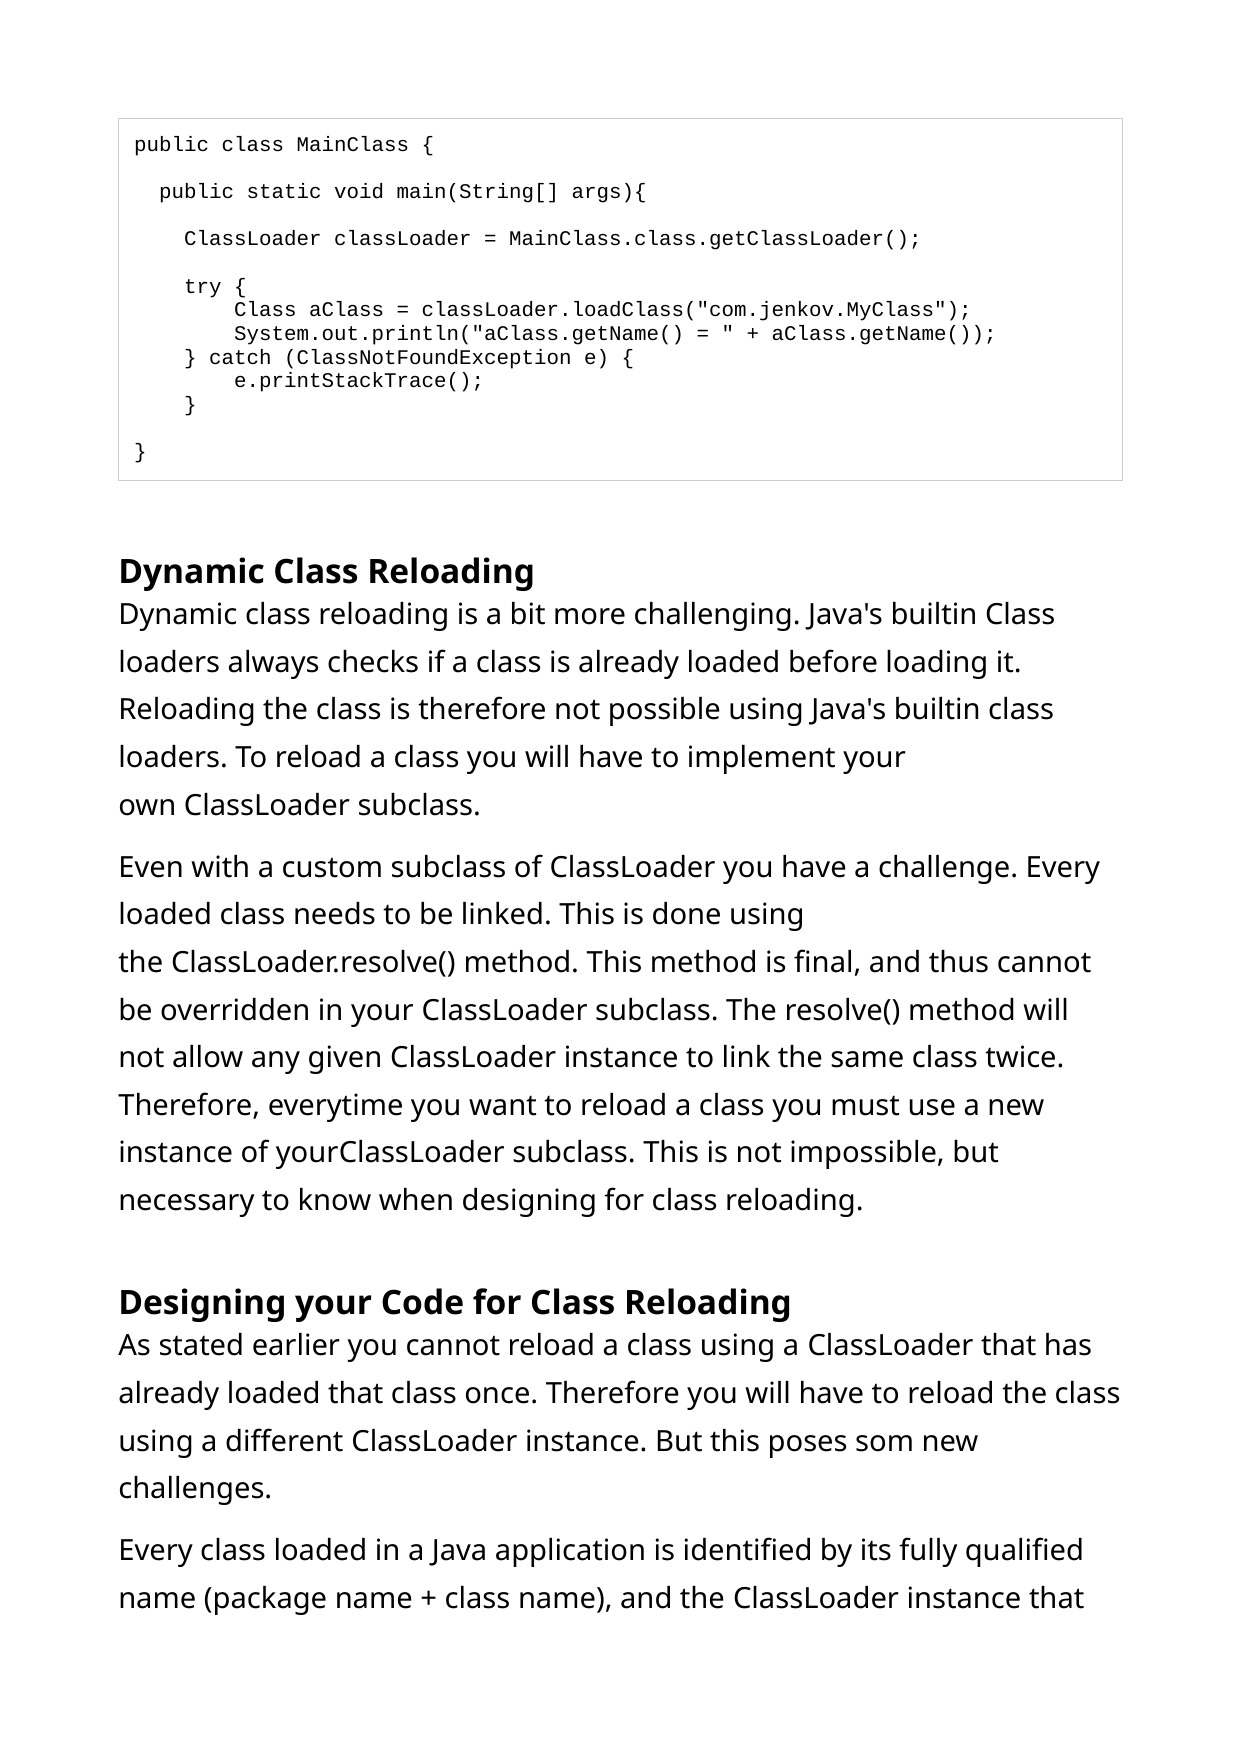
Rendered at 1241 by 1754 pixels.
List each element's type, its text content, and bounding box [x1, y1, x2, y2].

text Class aClass = classLoader.loadClass("com.jenkov.MyClass"); [119, 284, 1122, 307]
text } [119, 426, 1122, 480]
text System.out.println("aClass.getName() = " + aClass.getName()); [119, 307, 1122, 331]
subtitle Designing your Code for Class Reloading [118, 1279, 1122, 1324]
text Every class loaded in a Java application is identified by its fully qualified name (package name + class name), and the ClassLoader instance that [118, 1529, 1122, 1617]
text As stated earlier you cannot reload a class using a ClassLoader that has already loaded that class once. Therefore you will have to reload the class using a different ClassLoader instance. But this poses som new challenges. [118, 1324, 1122, 1507]
text public static void main(String[] args){ [119, 165, 1122, 205]
text try { [119, 260, 1122, 284]
subtitle Dynamic Class Reloading [118, 548, 1122, 593]
text ClassLoader classLoader = MainClass.class.getClassLoader(); [119, 213, 1122, 252]
text } [119, 378, 1122, 418]
text public class MainClass { [119, 119, 1122, 157]
text Even with a custom subclass of ClassLoader you have a challenge. Every loaded class needs to be linked. This is done using the ClassLoader.resolve() method. This method is final, and thus cannot be overridden in your ClassLoader subclass. The resolve() method will not allow any given ClassLoader instance to link the same class twice. Therefore, everytime you want to reload a class you must use a new instance of yourClassLoader subclass. This is not impossible, but necessary to know when designing for class reloading. [118, 846, 1122, 1219]
text e.printStackTrace(); [119, 354, 1122, 378]
text } catch (ClassNotFoundException e) { [119, 331, 1122, 354]
text Dynamic class reloading is a bit more challenging. Java's builtin Class loaders always checks if a class is already loaded before loading it. Reloading the class is therefore not possible using Java's builtin class loaders. To reload a class you will have to implement your own ClassLoader subclass. [118, 593, 1122, 823]
